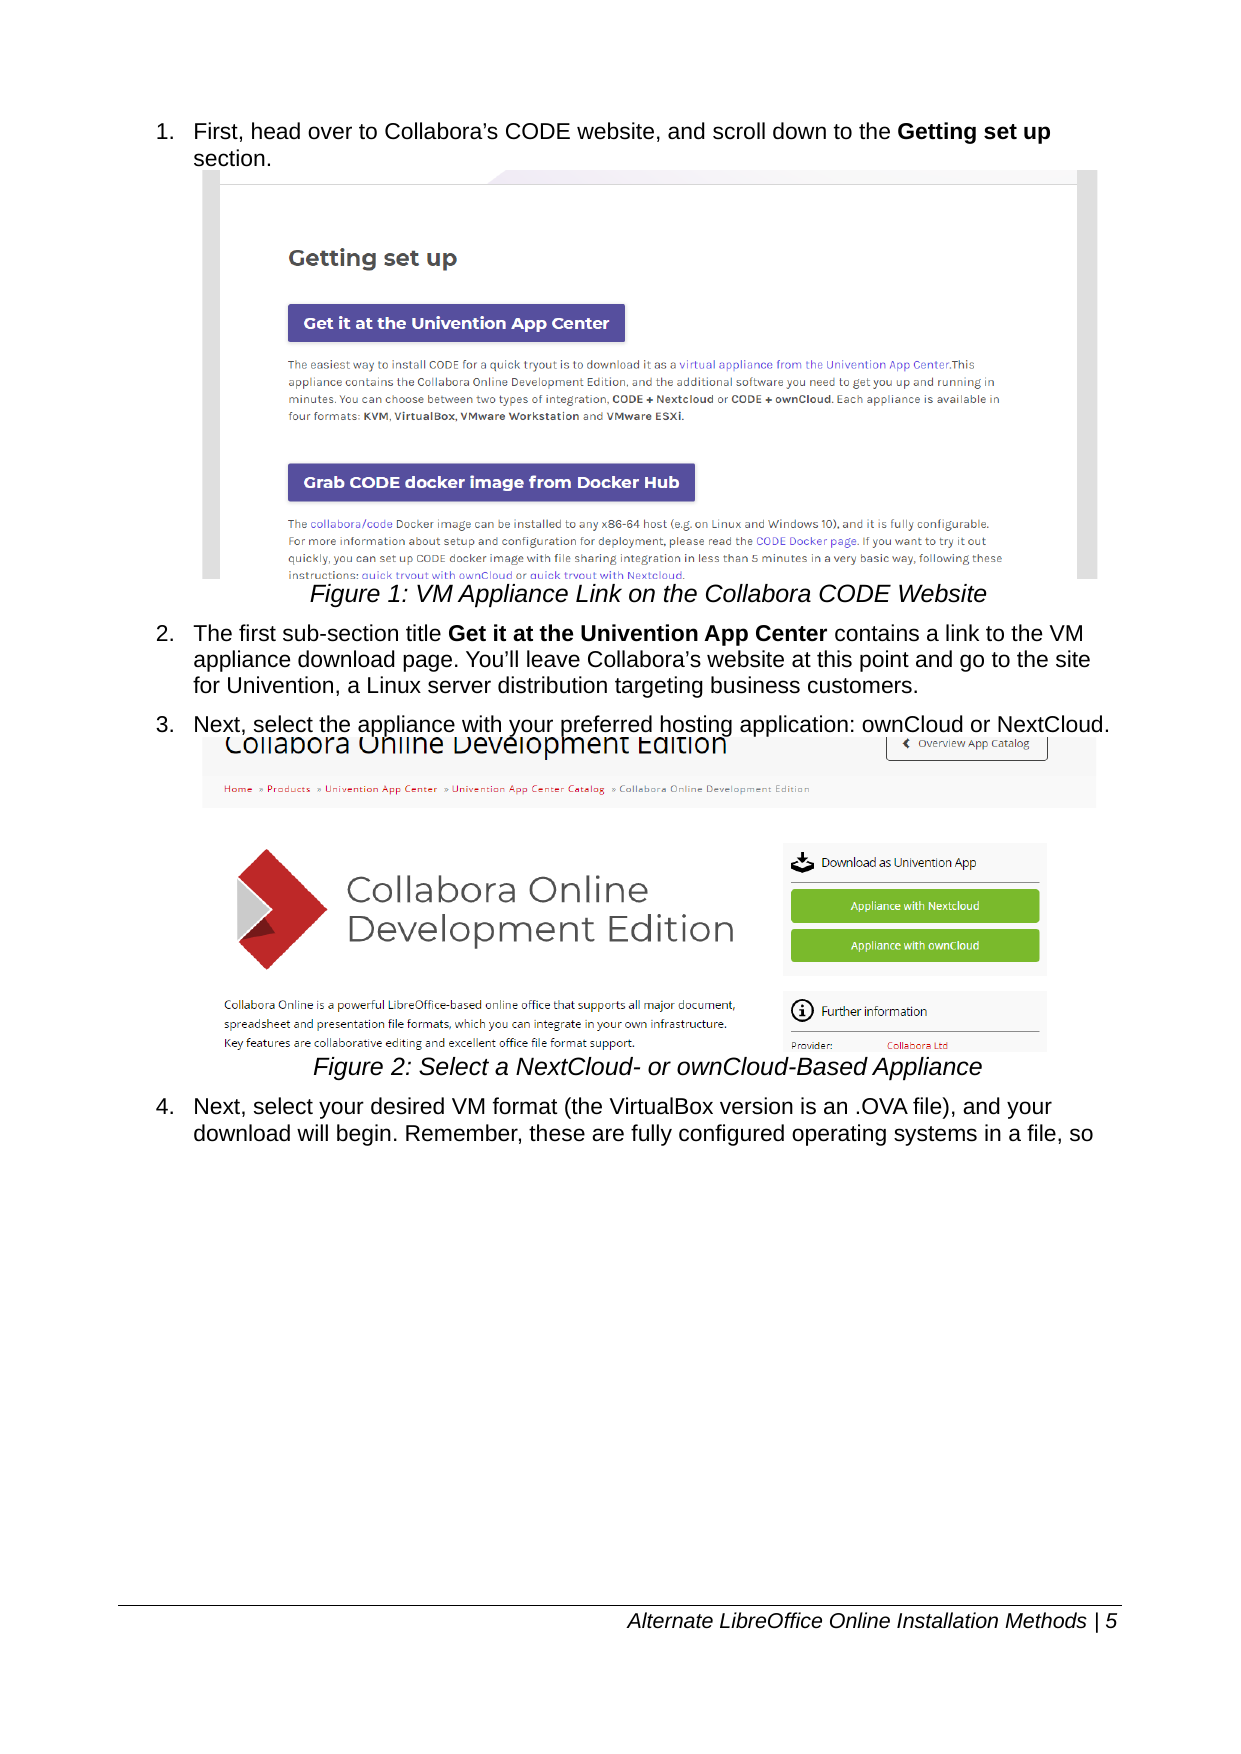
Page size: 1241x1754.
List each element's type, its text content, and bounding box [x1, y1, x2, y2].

picture [202, 737, 1097, 1052]
list First, head over to Collabora’s CODE website, and scroll down to the Getting set up section. [156, 118, 1122, 607]
picture [202, 170, 1098, 579]
list Next, select the appliance with your preferred hosting application: ownCloud or NextCloud. [156, 711, 1122, 1081]
list The first sub-section title Get it at the Univention App Center contains a link to the VM appliance download page. You’ll leave Collabora’s website at this point and go to the site for Univention, a Linux server distribution targeting business customers. [156, 620, 1122, 699]
list Figure 2: Select a NextCloud- or ownCloud-Based Appliance [193, 738, 1106, 1081]
list Figure 1: VM Appliance Link on the Collabora CODE Website [193, 171, 1107, 607]
list Next, select your desired VM format (the VirtualBox version is an .OVA file), and your download will begin. Remember, these are fully configured operating systems in a file, so [156, 1093, 1122, 1146]
